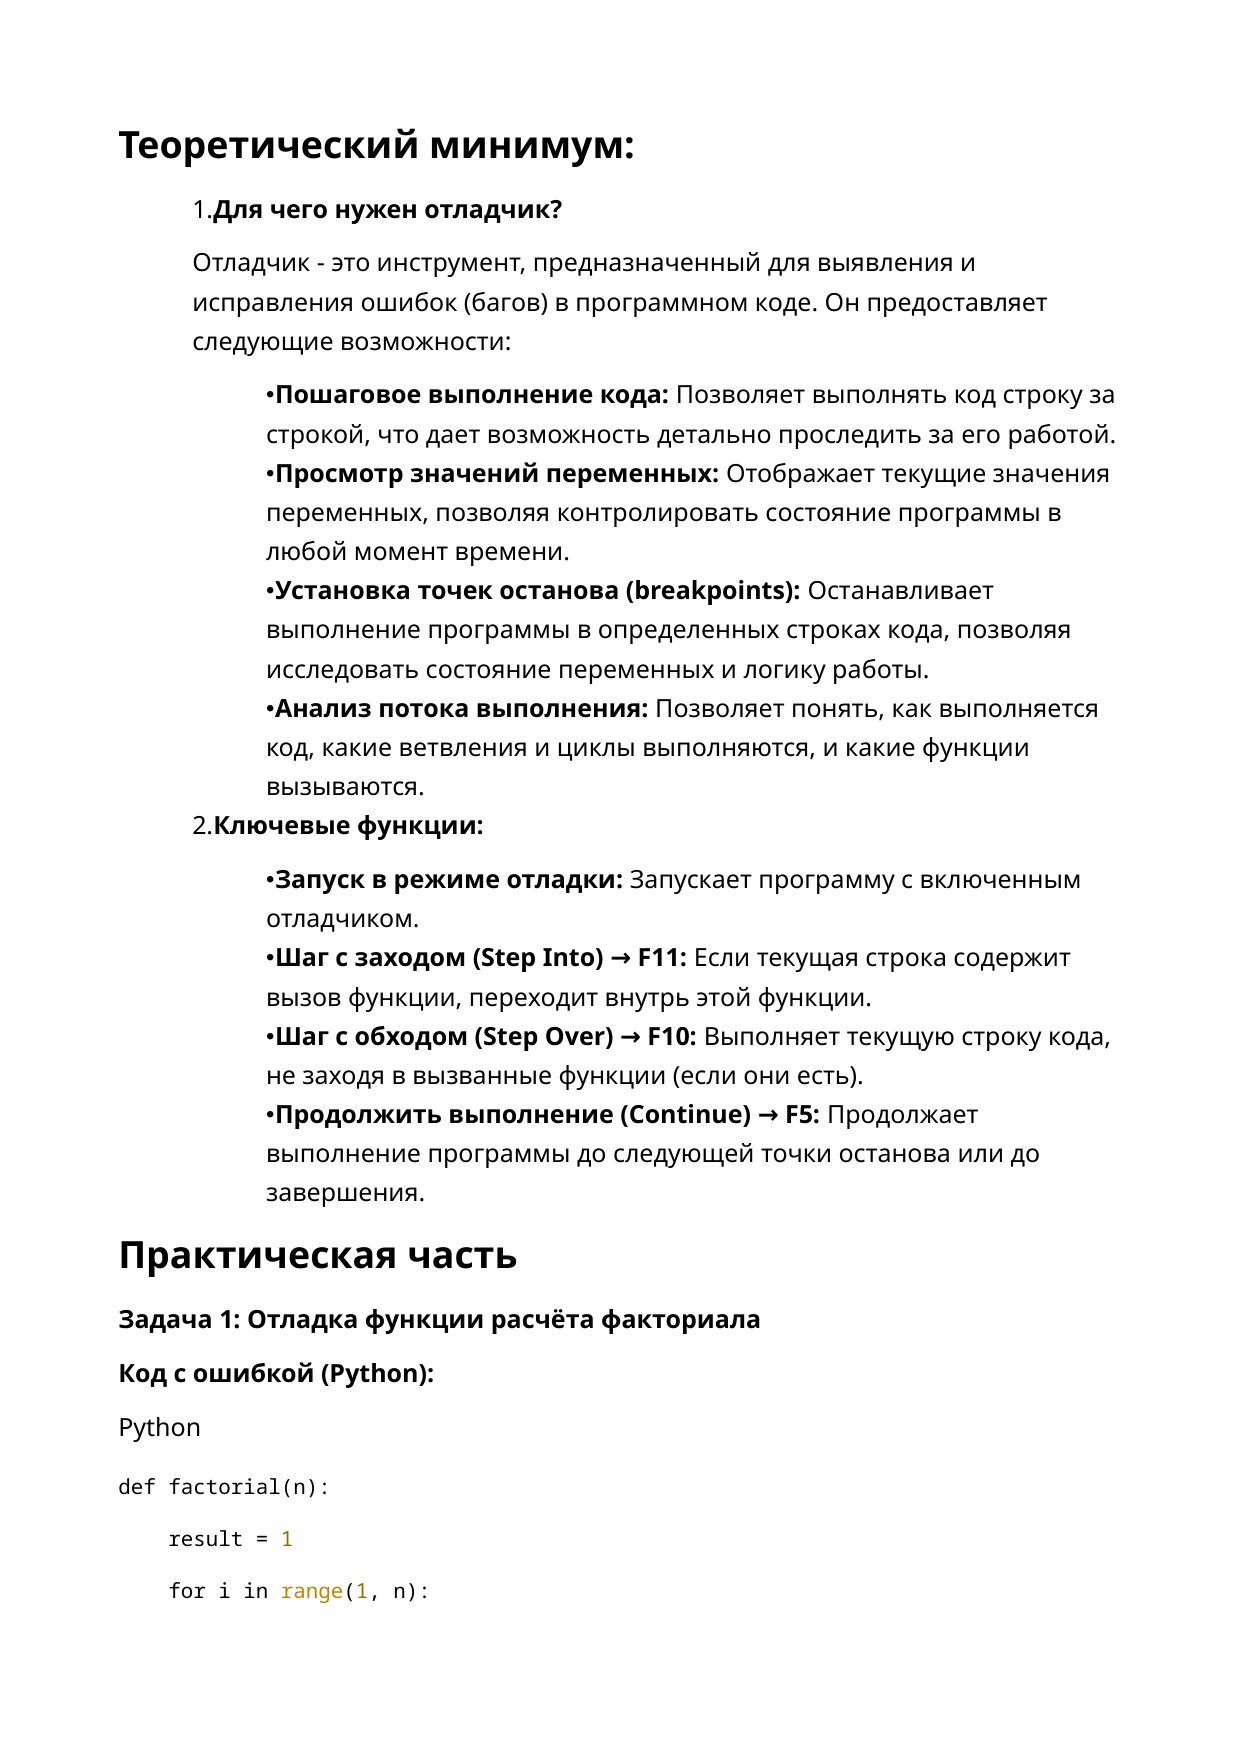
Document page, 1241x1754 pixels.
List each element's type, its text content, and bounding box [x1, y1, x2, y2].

list Анализ потока выполнения: Позволяет понять, как выполняется код, какие ветвления и циклы выполняются, и какие функции вызываются. [118, 691, 1122, 803]
list Отладчик - это инструмент, предназначенный для выявления и исправления ошибок (багов) в программном коде. Он предоставляет следующие возможности: [118, 245, 1122, 357]
text Код с ошибкой (Python): [118, 1356, 1122, 1390]
list Пошаговое выполнение кода: Позволяет выполнять код строку за строкой, что дает возможность детально проследить за его работой. [118, 377, 1122, 450]
text Python [118, 1409, 1122, 1444]
list Для чего нужен отладчик? [118, 191, 1122, 225]
list Запуск в режиме отладки: Запускает программу с включенным отладчиком. [118, 862, 1122, 935]
text result = 1 [118, 1524, 1122, 1552]
text Теоретический минимум: [118, 118, 1122, 169]
text Задача 1: Отладка функции расчёта факториала [118, 1302, 1122, 1336]
text for i in range(1, n): [118, 1576, 1122, 1604]
list Установка точек останова (breakpoints): Останавливает выполнение программы в определенных строках кода, позволяя исследовать состояние переменных и логику работы. [118, 573, 1122, 685]
text def factorial(n): [118, 1472, 1122, 1501]
text Практическая часть [118, 1229, 1122, 1280]
list Продолжить выполнение (Continue) → F5: Продолжает выполнение программы до следующей точки останова или до завершения. [118, 1097, 1122, 1209]
list Шаг с обходом (Step Over) → F10: Выполняет текущую строку кода, не заходя в вызванные функции (если они есть). [118, 1018, 1122, 1092]
list Ключевые функции: [118, 808, 1122, 842]
list Шаг с заходом (Step Into) → F11: Если текущая строка содержит вызов функции, переходит внутрь этой функции. [118, 940, 1122, 1013]
list Просмотр значений переменных: Отображает текущие значения переменных, позволяя контролировать состояние программы в любой момент времени. [118, 456, 1122, 568]
